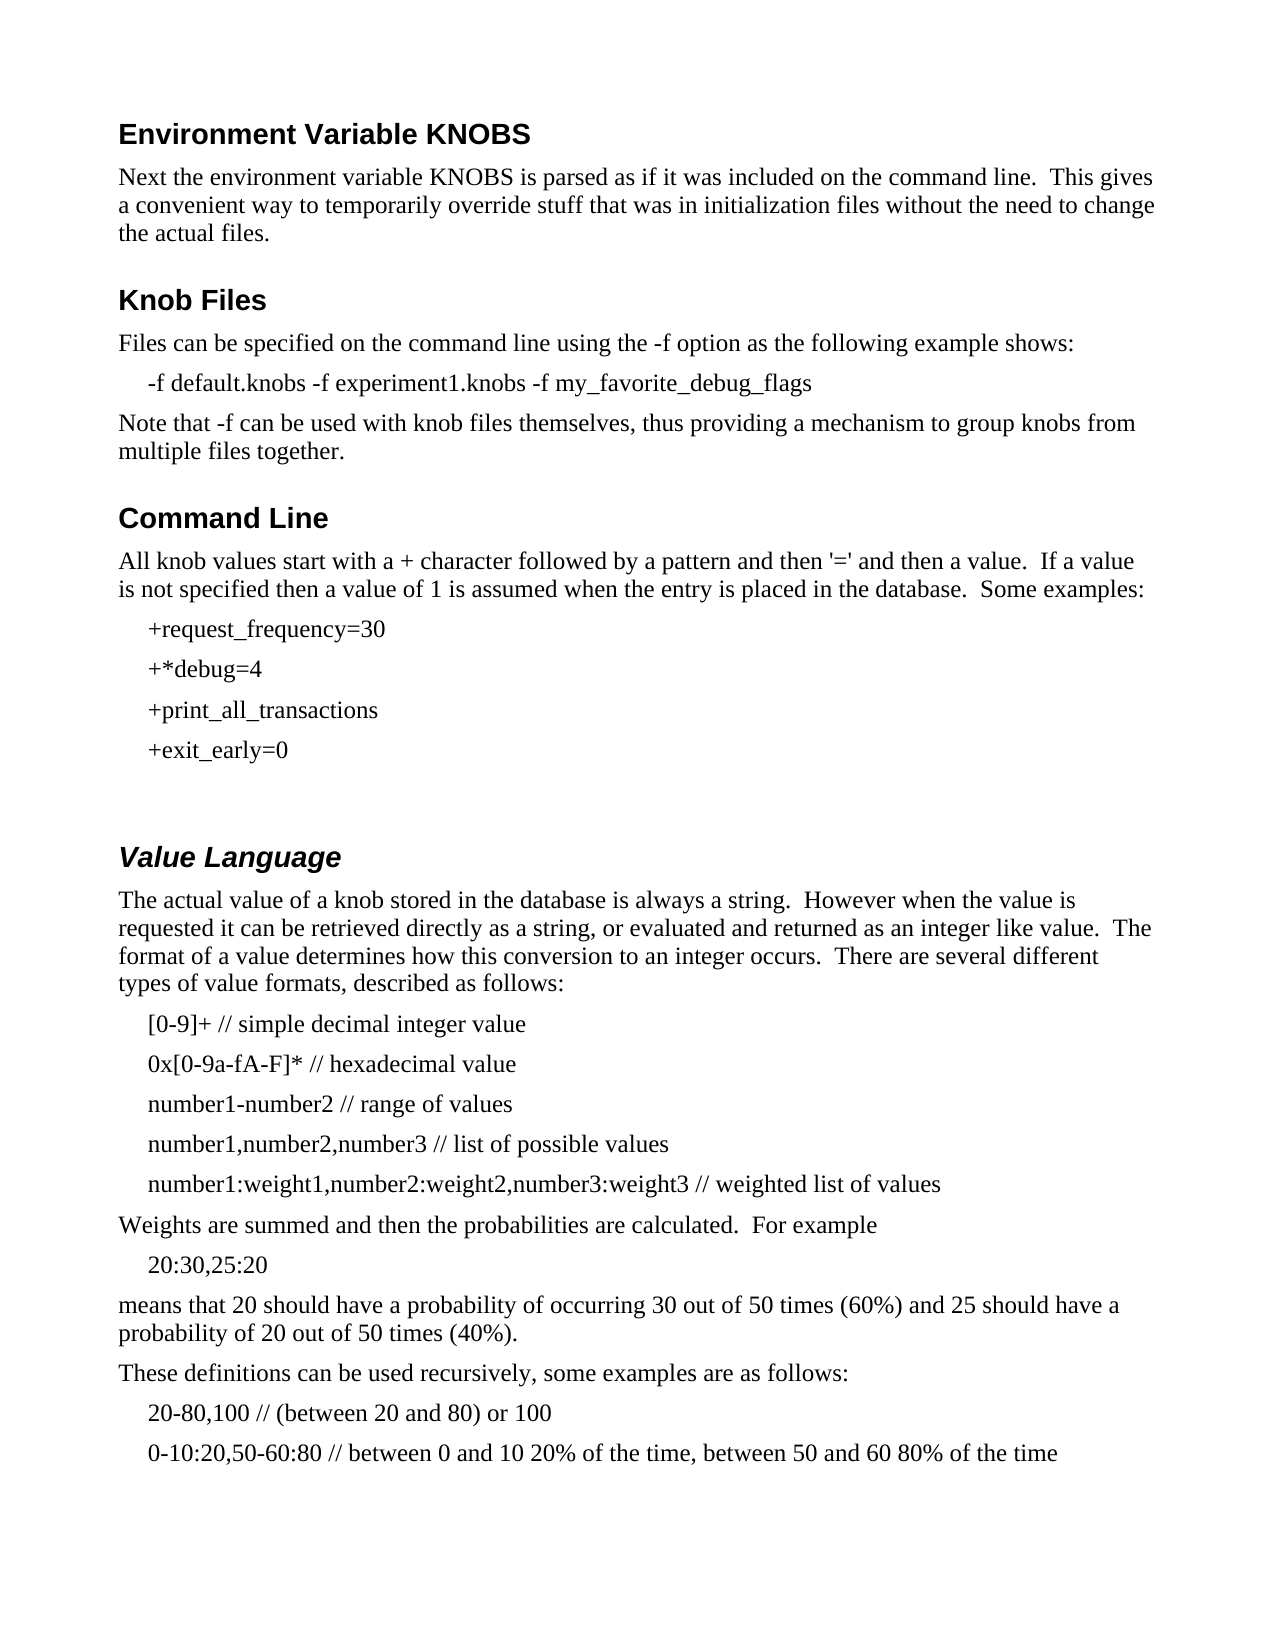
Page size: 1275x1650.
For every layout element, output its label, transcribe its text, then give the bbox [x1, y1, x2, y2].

text All knob values start with a + character followed by a pattern and then '=' and then a value. If a value is not specified then a value of 1 is assumed when the entry is placed in the database. Some examples: [118, 547, 1157, 603]
text +exit_early=0 [148, 736, 1157, 764]
text Files can be specified on the command line using the -f option as the following example shows: [118, 329, 1157, 357]
text 20-80,100 // (between 20 and 80) or 100 [148, 1399, 1157, 1427]
text 0x[0-9a-fA-F]* // hexadecimal value [148, 1050, 1157, 1078]
text 0-10:20,50-60:80 // between 0 and 10 20% of the time, between 50 and 60 80% of the time [148, 1439, 1157, 1467]
subtitle Command Line [118, 502, 1157, 535]
text number1:weight1,number2:weight2,number3:weight3 // weighted list of values [148, 1171, 1157, 1198]
text number1,number2,number3 // list of possible values [148, 1130, 1157, 1158]
text +request_frequency=30 [148, 615, 1157, 643]
text +print_all_transactions [148, 696, 1157, 723]
text The actual value of a knob stored in the database is always a string. However when the value is requested it can be retrieved directly as a string, or evaluated and returned as an integer like value. The format of a value determines how this conversion to an integer occurs. There are several different types of value formats, described as follows: [118, 886, 1157, 997]
subtitle Environment Variable KNOBS [118, 118, 1157, 151]
text 20:30,25:20 [148, 1251, 1157, 1279]
text Note that -f can be used with knob files themselves, thus providing a mechanism to group knobs from multiple files together. [118, 409, 1157, 465]
text Weights are summed and then the probabilities are calculated. For example [118, 1211, 1157, 1238]
text -f default.knobs -f experiment1.knobs -f my_favorite_debug_flags [148, 369, 1157, 397]
text number1-number2 // range of values [148, 1090, 1157, 1118]
text +*debug=4 [148, 656, 1157, 683]
subtitle Knob Files [118, 284, 1157, 316]
subtitle Value Language [118, 841, 1157, 874]
text [0-9]+ // simple decimal integer value [148, 1010, 1157, 1037]
text means that 20 should have a probability of occurring 30 out of 50 times (60%) and 25 should have a probability of 20 out of 50 times (40%). [118, 1291, 1157, 1347]
text These definitions can be used recursively, some examples are as follows: [118, 1359, 1157, 1387]
text Next the environment variable KNOBS is parsed as if it was included on the command line. This gives a convenient way to temporarily override stuff that was in initialization files without the need to change the actual files. [118, 163, 1157, 246]
